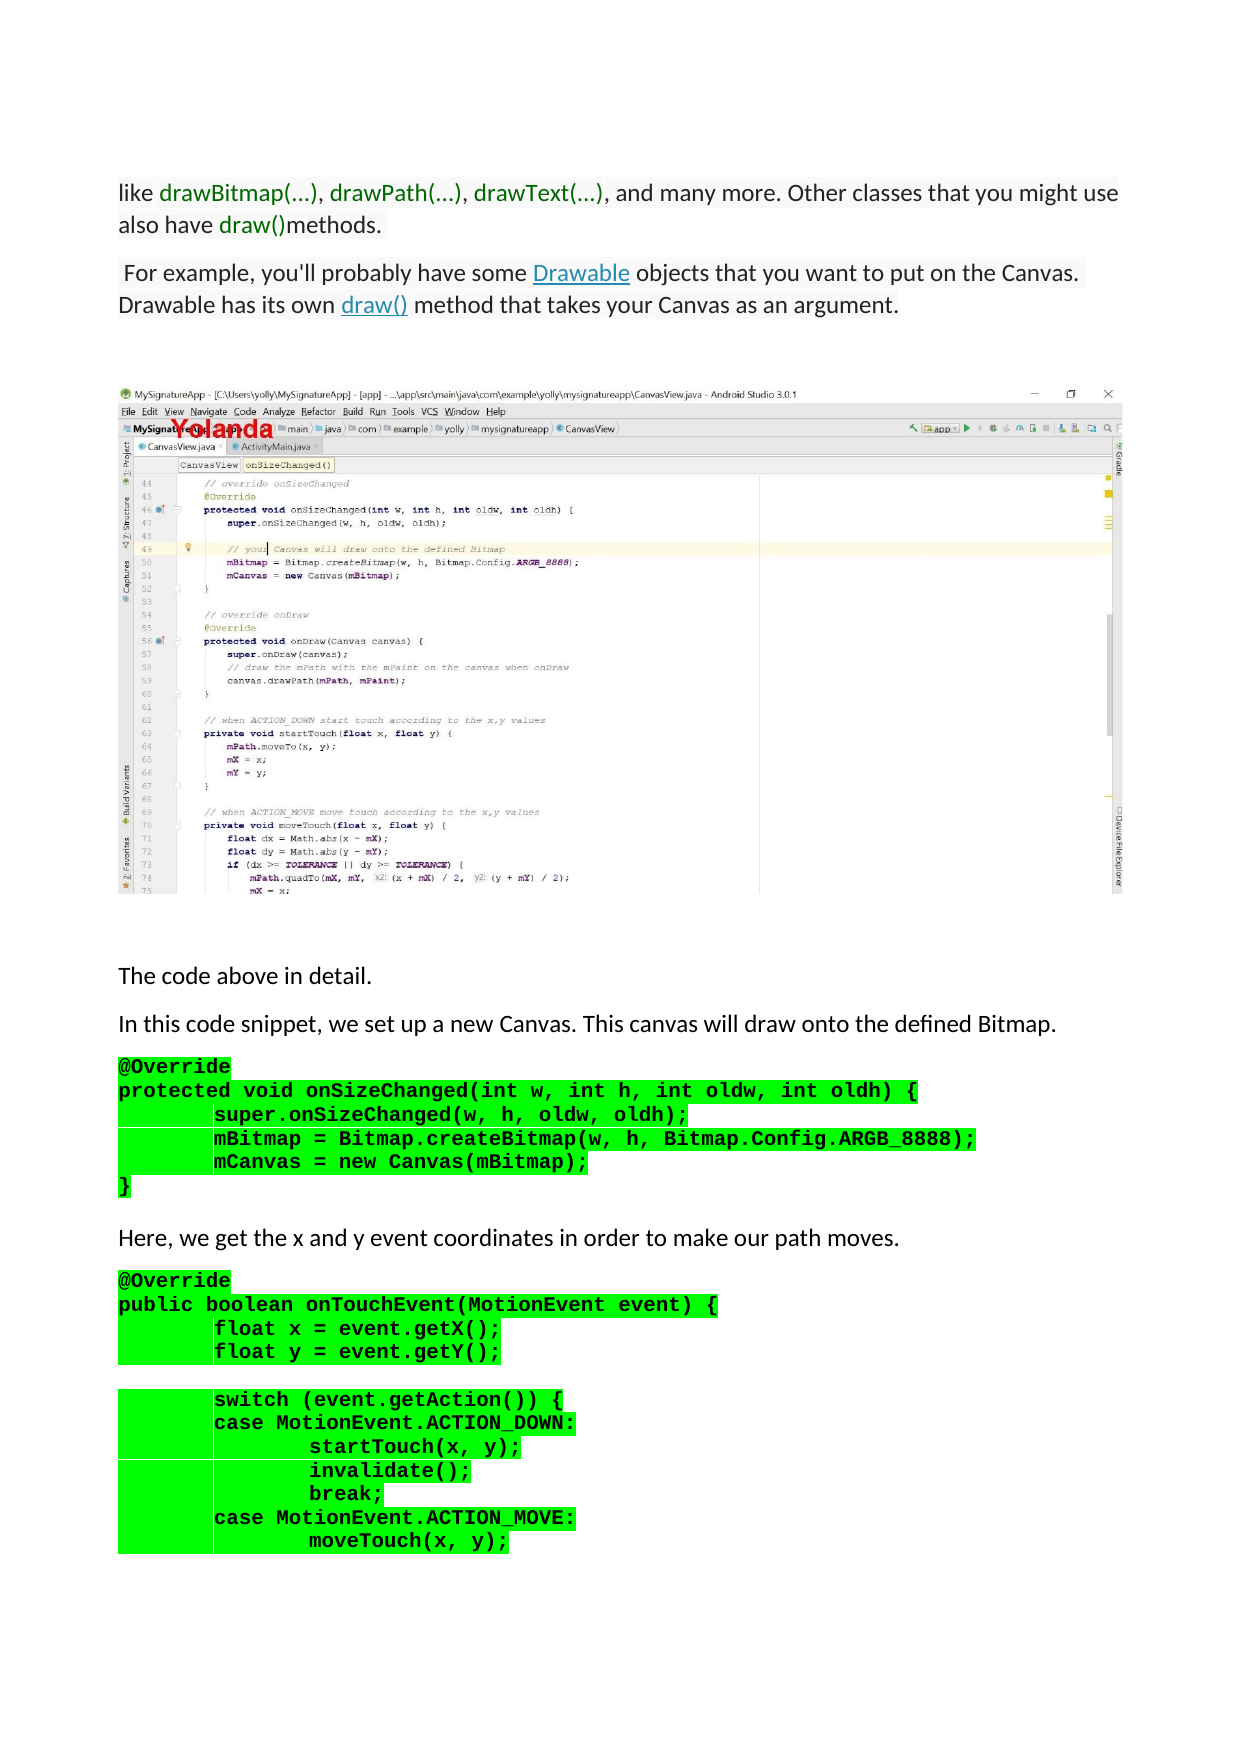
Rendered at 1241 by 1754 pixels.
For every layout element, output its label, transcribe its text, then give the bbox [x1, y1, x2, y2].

text float x = event.getX(); [118, 1318, 1122, 1341]
text startTouch(x, y); [118, 1436, 1122, 1459]
text The code above in detail. [118, 960, 1122, 990]
text float y = event.getY(); [118, 1341, 1122, 1365]
text @Override [118, 1270, 1122, 1294]
text mBitmap = Bitmap.createBitmap(w, h, Bitmap.Config.ARGB_8888); [118, 1127, 1122, 1151]
text protected void onSizeChanged(int w, int h, int oldw, int oldh) { [118, 1080, 1122, 1104]
text For example, you'll probably have some Drawable objects that you want to put on the Canvas. Drawable has its own draw() method that takes your Canvas as an argument. [118, 257, 1122, 319]
text case MotionEvent.ACTION_MOVE: [118, 1507, 1122, 1531]
text super.onSizeChanged(w, h, oldw, oldh); [118, 1104, 1122, 1127]
text like drawBitmap(...), drawPath(...), drawText(...), and many more. Other classes that you might use also have draw()methods. [118, 177, 1122, 239]
text public boolean onTouchEvent(MotionEvent event) { [118, 1294, 1122, 1318]
text case MotionEvent.ACTION_DOWN: [118, 1412, 1122, 1436]
text @Override [118, 1057, 1122, 1080]
text switch (event.getAction()) { [118, 1389, 1122, 1412]
text mCanvas = new Canvas(mBitmap); [118, 1151, 1122, 1175]
text break; [118, 1483, 1122, 1507]
text } [118, 1175, 1122, 1198]
text moveTouch(x, y); [118, 1531, 1122, 1554]
text Here, we get the x and y event coordinates in order to make our path moves. [118, 1222, 1122, 1253]
text In this code snippet, we set up a new Canvas. This canvas will draw onto the defined Bitmap. [118, 1008, 1122, 1039]
text invalidate(); [118, 1459, 1122, 1483]
